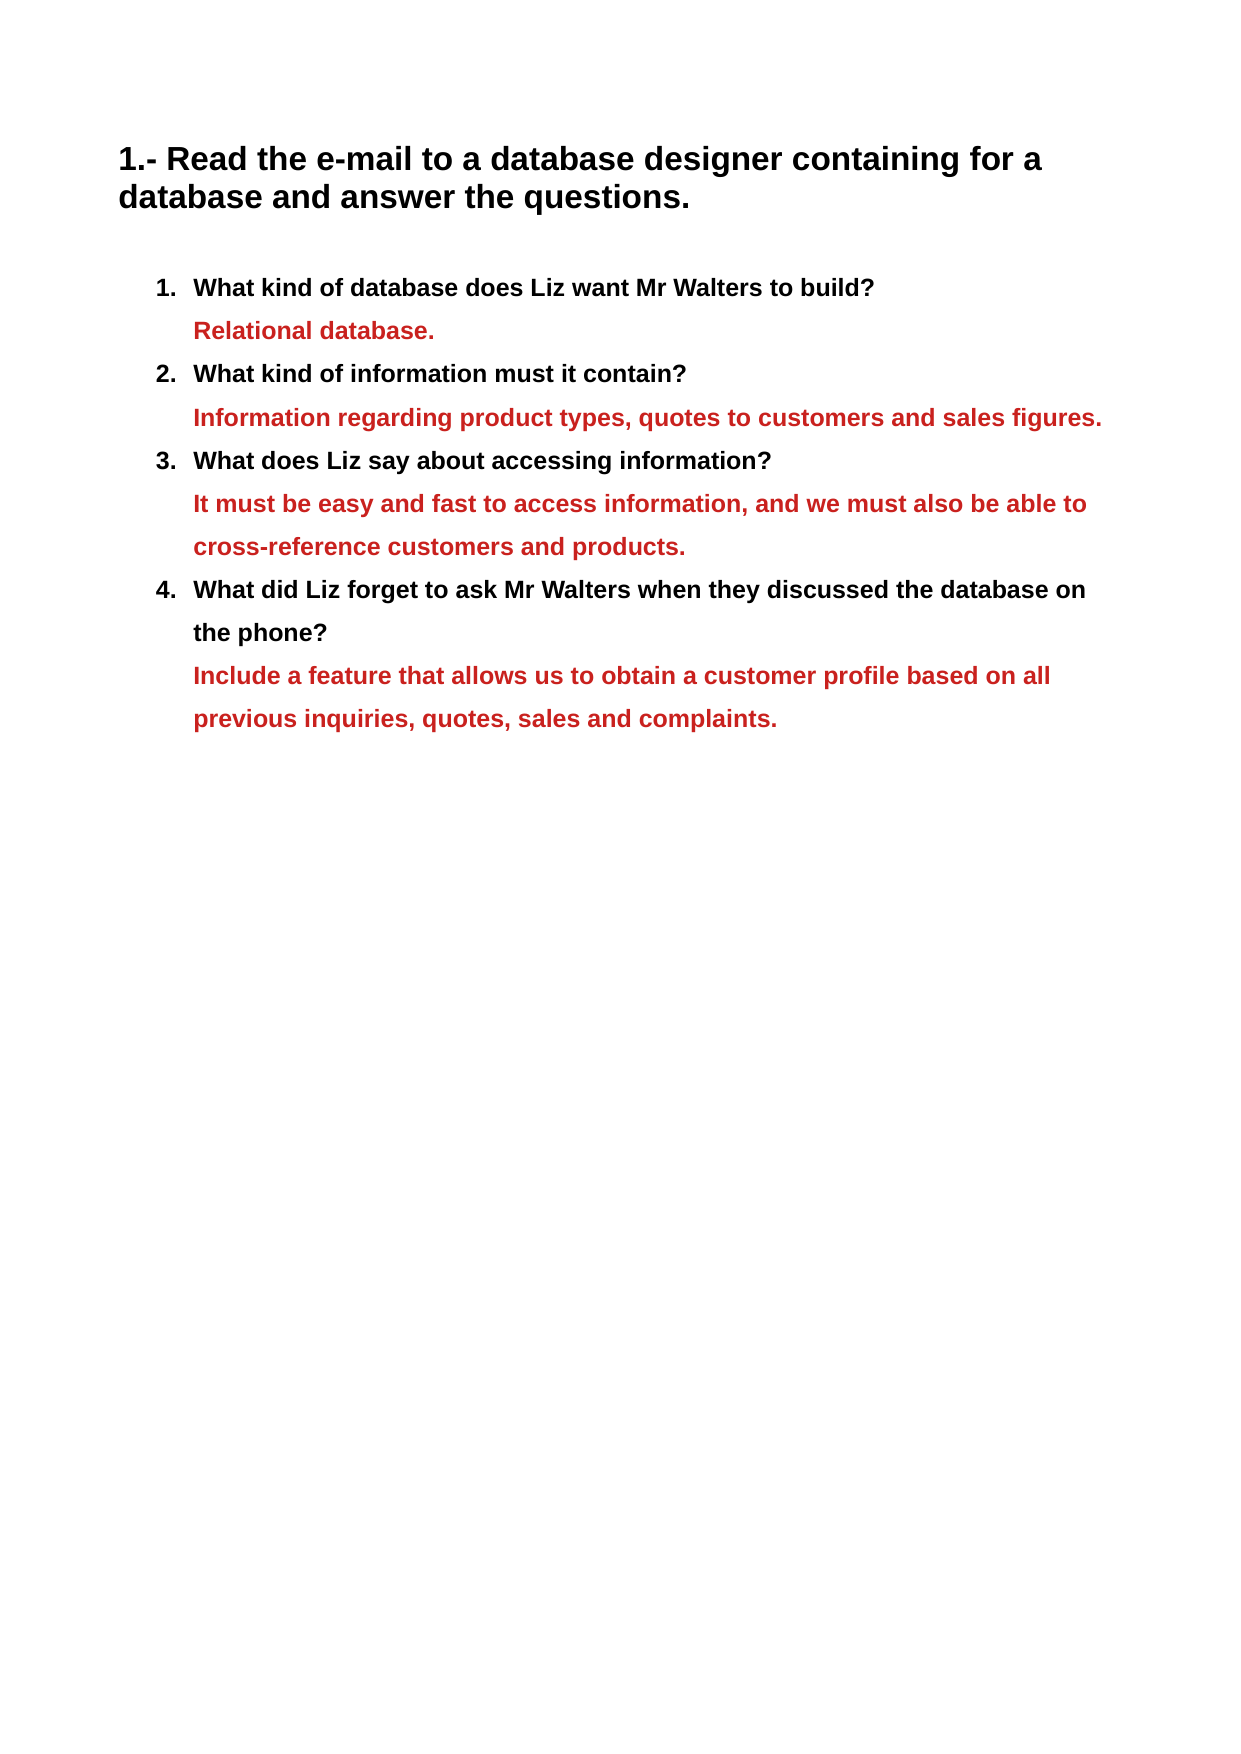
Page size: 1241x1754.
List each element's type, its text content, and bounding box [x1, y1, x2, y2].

list What kind of database does Liz want Mr Walters to build? Relational database. [156, 273, 1122, 345]
list What does Liz say about accessing information? It must be easy and fast to access information, and we must also be able to cross-reference customers and products. [156, 446, 1122, 561]
subtitle 1.- Read the e-mail to a database designer containing for a database and answer the questions. [118, 139, 1122, 216]
list What kind of information must it contain? Information regarding product types, quotes to customers and sales figures. [156, 359, 1122, 431]
list What did Liz forget to ask Mr Walters when they discussed the database on the phone? Include a feature that allows us to obtain a customer profile based on all previous inquiries, quotes, sales and complaints. [156, 575, 1122, 733]
